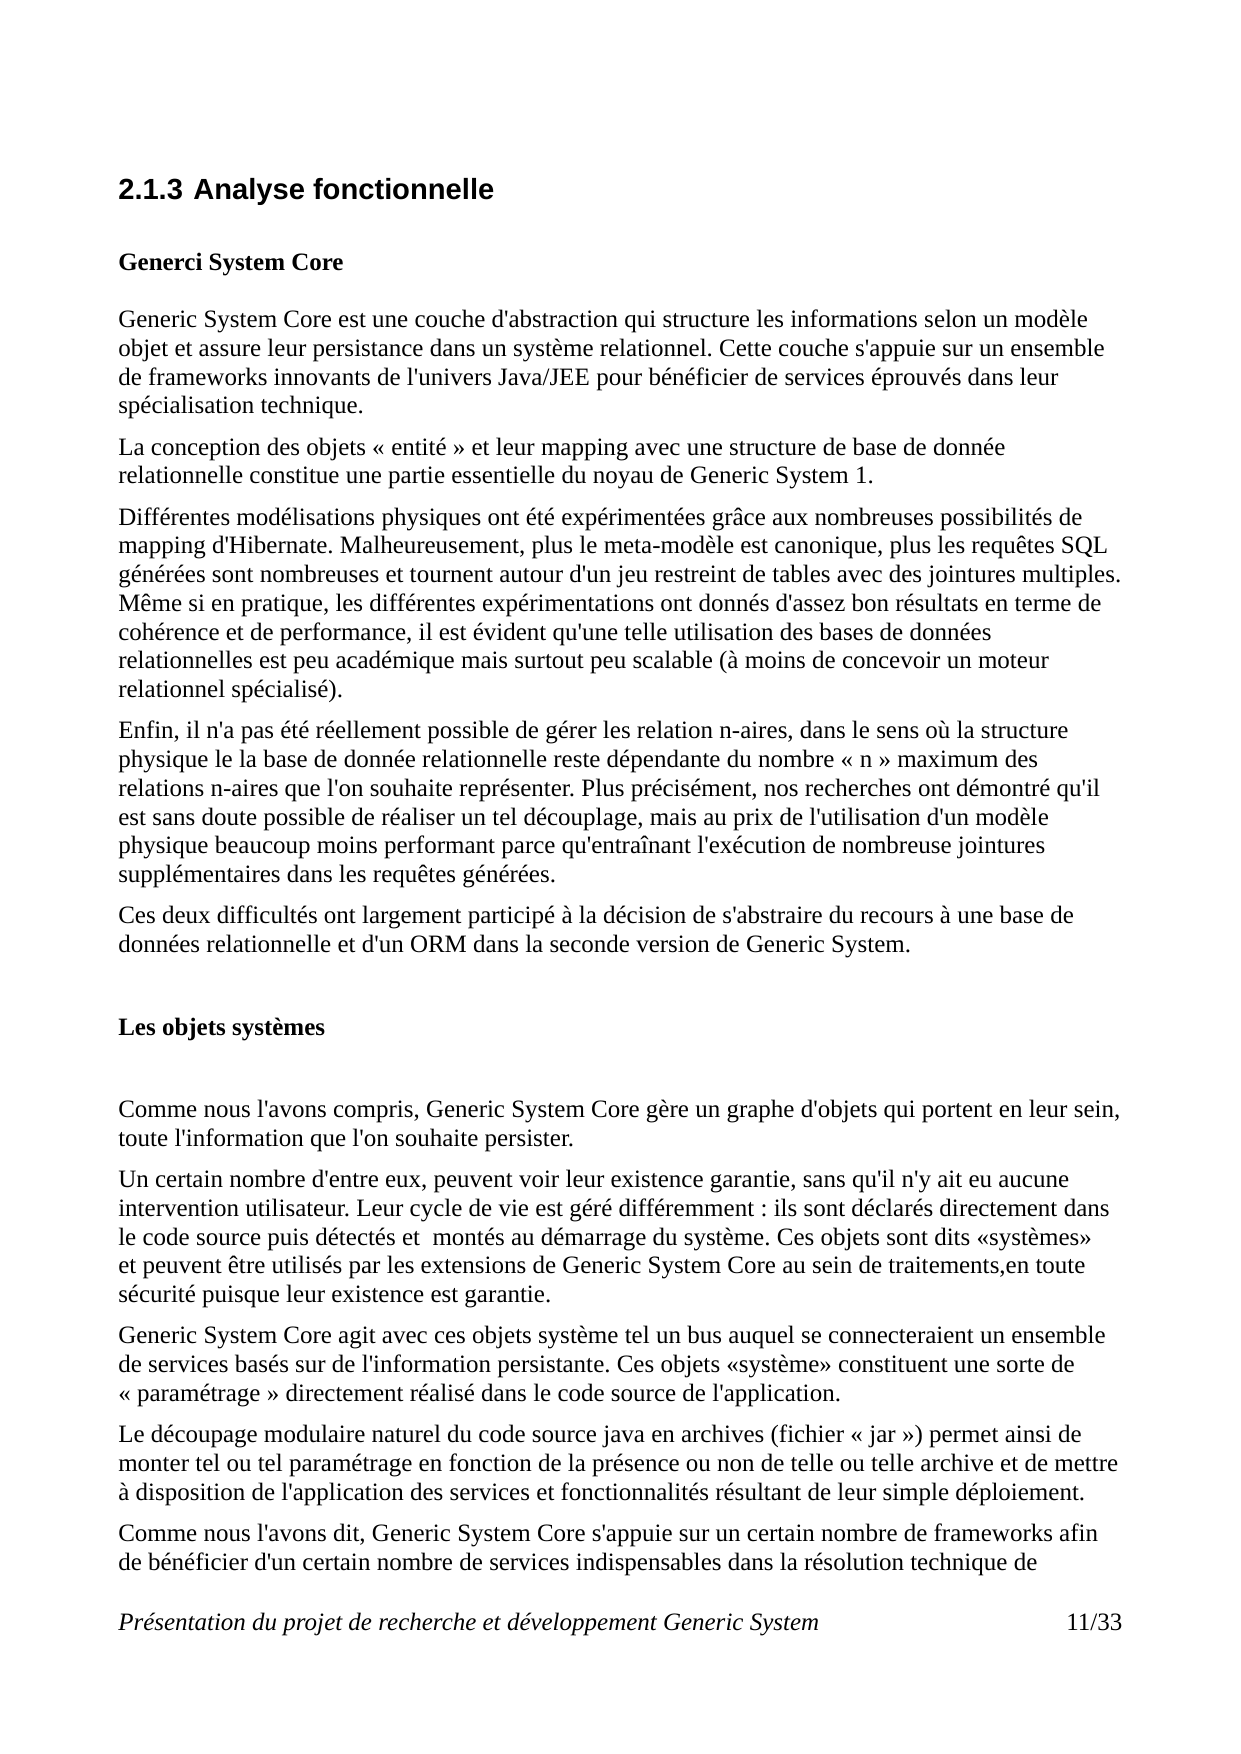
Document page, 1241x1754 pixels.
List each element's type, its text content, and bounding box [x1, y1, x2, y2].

text Generic System Core agit avec ces objets système tel un bus auquel se connecteraient un ensemble de services basés sur de l'information persistante. Ces objets «système» constituent une sorte de « paramétrage » directement réalisé dans le code source de l'application. [118, 1320, 1122, 1407]
text Comme nous l'avons compris, Generic System Core gère un graphe d'objets qui portent en leur sein, toute l'information que l'on souhaite persister. [118, 1094, 1122, 1152]
text Generci System Core [118, 247, 1122, 275]
text Le découpage modulaire naturel du code source java en archives (fichier « jar ») permet ainsi de monter tel ou tel paramétrage en fonction de la présence ou non de telle ou telle archive et de mettre à disposition de l'application des services et fonctionnalités résultant de leur simple déploiement. [118, 1419, 1122, 1505]
text Generic System Core est une couche d'abstraction qui structure les informations selon un modèle objet et assure leur persistance dans un système relationnel. Cette couche s'appuie sur un ensemble de frameworks innovants de l'univers Java/JEE pour bénéficier de services éprouvés dans leur spécialisation technique. [118, 304, 1122, 419]
text Les objets systèmes [118, 1012, 1122, 1040]
text La conception des objets « entité » et leur mapping avec une structure de base de donnée relationnelle constitue une partie essentielle du noyau de Generic System 1. [118, 432, 1122, 489]
text Ces deux difficultés ont largement participé à la décision de s'abstraire du recours à une base de données relationnelle et d'un ORM dans la seconde version de Generic System. [118, 900, 1122, 958]
text Comme nous l'avons dit, Generic System Core s'appuie sur un certain nombre de frameworks afin de bénéficier d'un certain nombre de services indispensables dans la résolution technique de [118, 1518, 1122, 1575]
text Différentes modélisations physiques ont été expérimentées grâce aux nombreuses possibilités de mapping d'Hibernate. Malheureusement, plus le meta-modèle est canonique, plus les requêtes SQL générées sont nombreuses et tournent autour d'un jeu restreint de tables avec des jointures multiples. Même si en pratique, les différentes expérimentations ont donnés d'assez bon résultats en terme de cohérence et de performance, il est évident qu'une telle utilisation des bases de données relationnelles est peu académique mais surtout peu scalable (à moins de concevoir un moteur relationnel spécialisé). [118, 502, 1122, 703]
text Enfin, il n'a pas été réellement possible de gérer les relation n-aires, dans le sens où la structure physique le la base de donnée relationnelle reste dépendante du nombre « n » maximum des relations n-aires que l'on souhaite représenter. Plus précisément, nos recherches ont démontré qu'il est sans doute possible de réaliser un tel découplage, mais au prix de l'utilisation d'un modèle physique beaucoup moins performant parce qu'entraînant l'exécution de nombreuse jointures supplémentaires dans les requêtes générées. [118, 715, 1122, 888]
text Un certain nombre d'entre eux, peuvent voir leur existence garantie, sans qu'il n'y ait eu aucune intervention utilisateur. Leur cycle de vie est géré différemment : ils sont déclarés directement dans le code source puis détectés et montés au démarrage du système. Ces objets sont dits «systèmes» et peuvent être utilisés par les extensions de Generic System Core au sein de traitements,en toute sécurité puisque leur existence est garantie. [118, 1164, 1122, 1308]
subtitle Analyse fonctionnelle [118, 172, 1122, 205]
